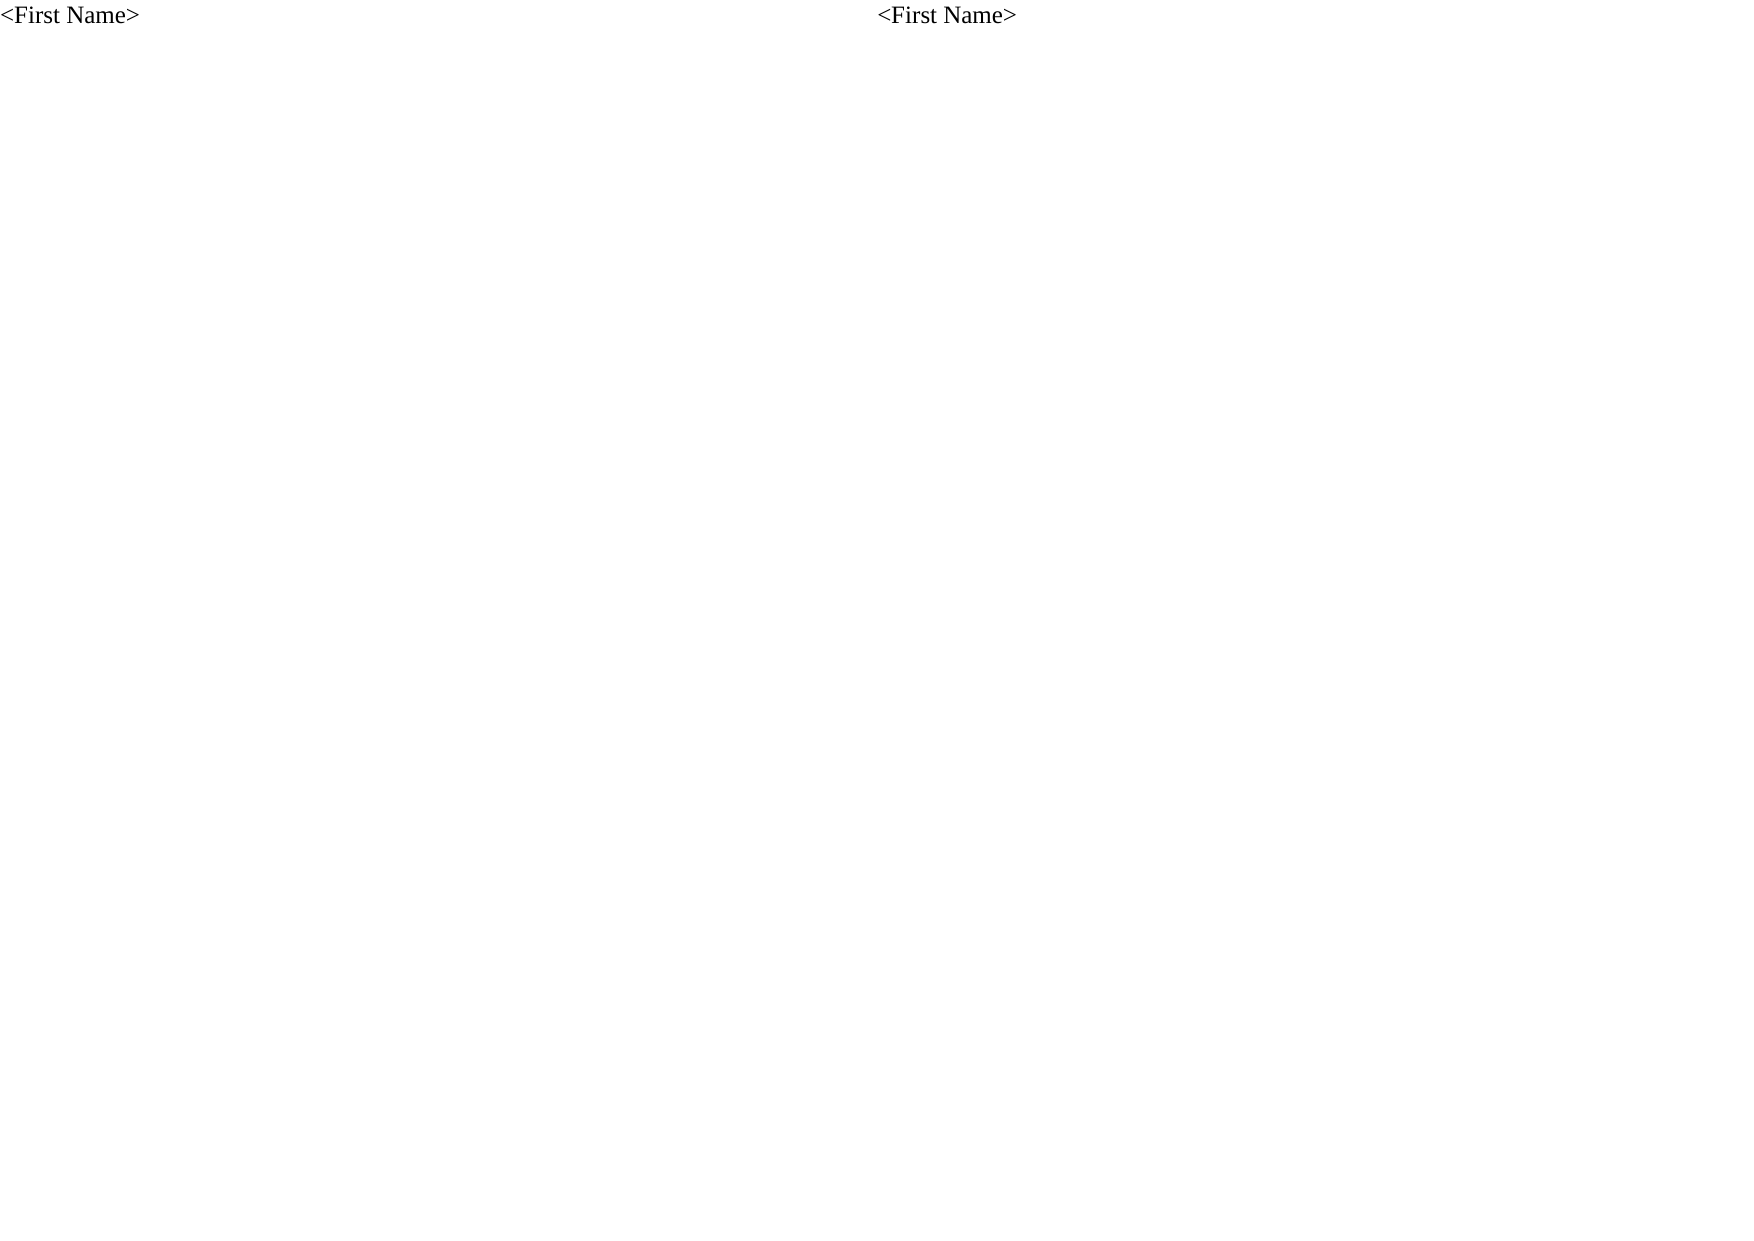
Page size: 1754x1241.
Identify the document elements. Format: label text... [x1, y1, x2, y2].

text <First Name> [0, 0, 877, 29]
text <First Name> [877, 0, 1754, 29]
